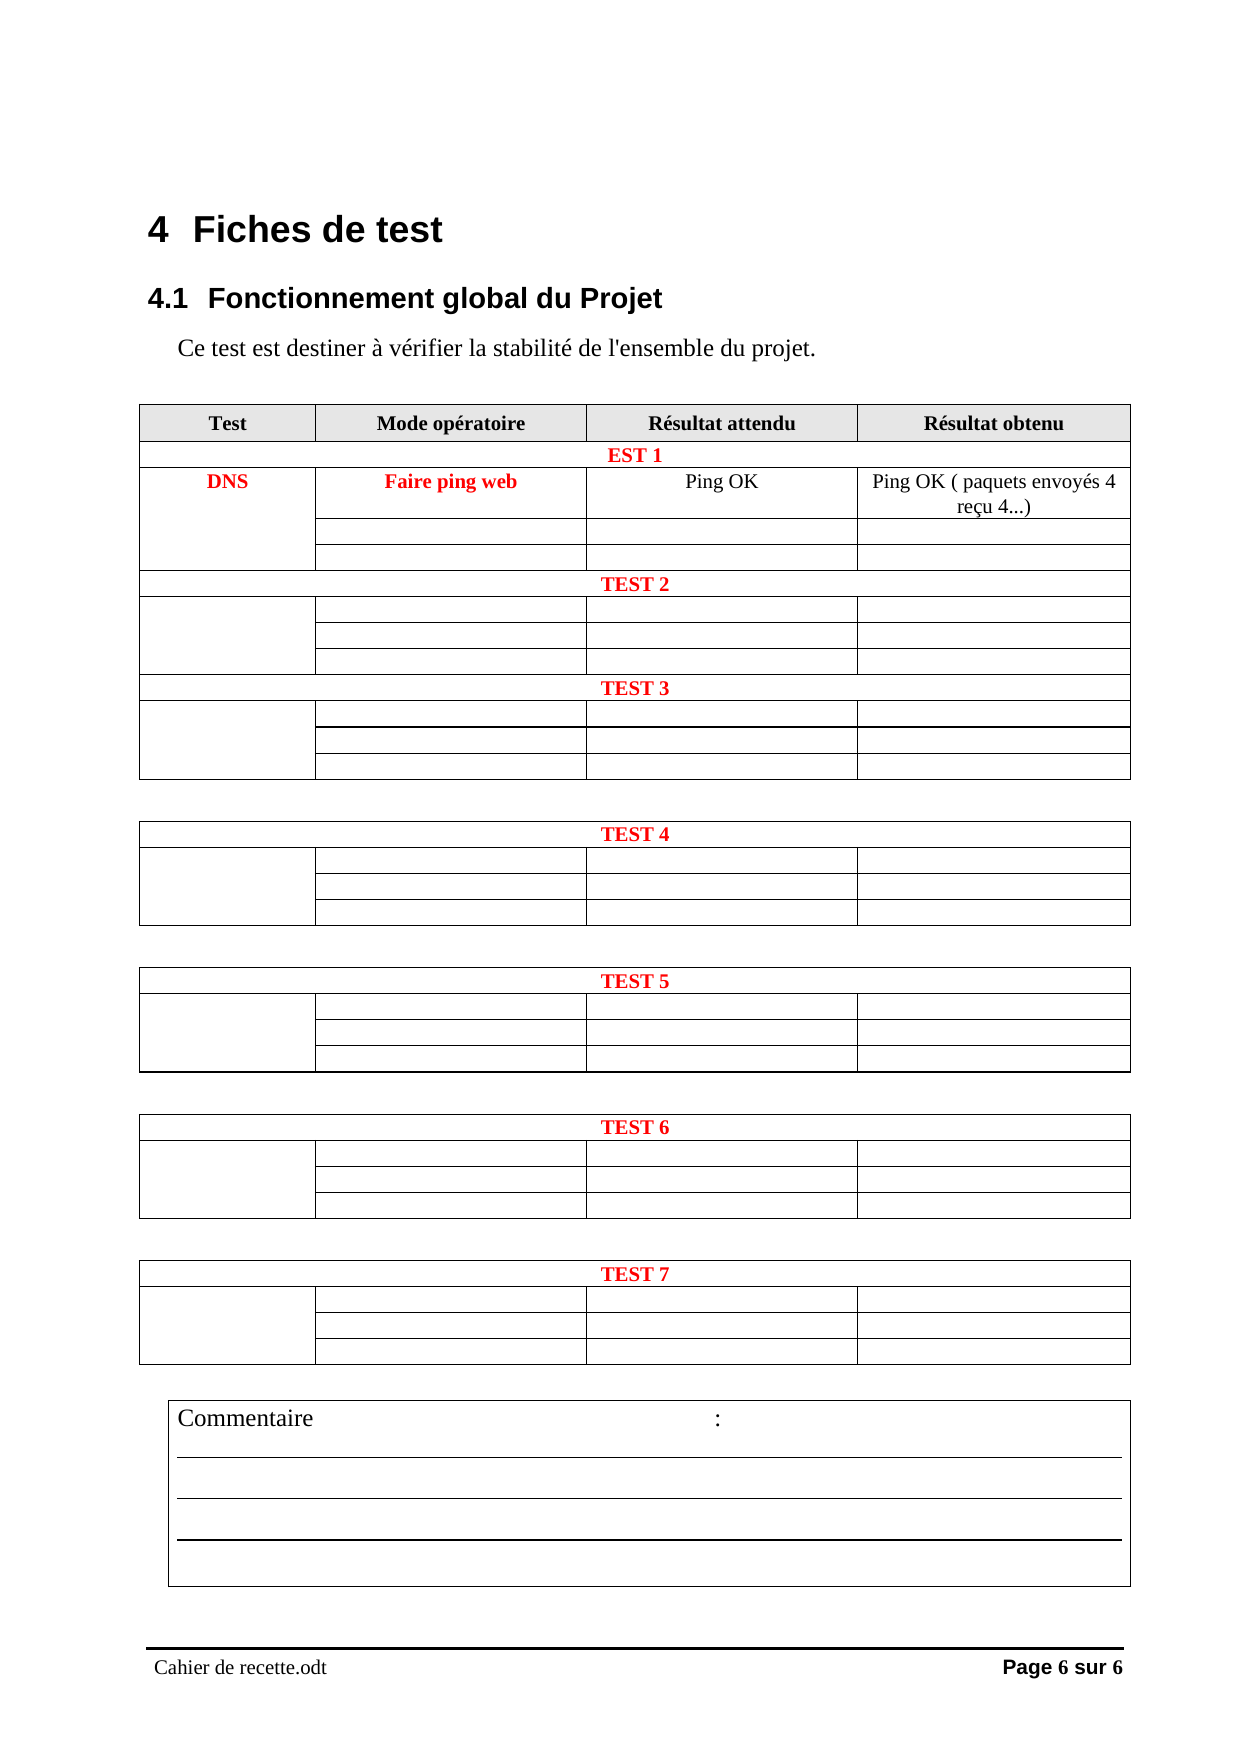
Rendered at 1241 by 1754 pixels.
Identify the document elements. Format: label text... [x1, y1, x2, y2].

table_cell [587, 900, 857, 925]
table_cell [587, 701, 857, 726]
table_header Résultat attendu [587, 405, 857, 441]
table_cell [316, 1313, 586, 1338]
table_cell [316, 623, 586, 648]
table_header Mode opératoire [316, 405, 586, 441]
table_cell [140, 1287, 315, 1364]
table_cell [316, 1046, 586, 1071]
table_cell [858, 701, 1130, 726]
table_cell DNS [140, 468, 315, 570]
table_cell [858, 597, 1130, 622]
table_cell [858, 1020, 1130, 1045]
table_cell [587, 1193, 857, 1218]
table_cell [858, 728, 1130, 752]
subtitle Fonctionnement global du Projet [148, 281, 1122, 315]
table_cell [858, 900, 1130, 925]
table_cell [858, 623, 1130, 648]
table_cell [316, 900, 586, 925]
table_cell [858, 1287, 1130, 1312]
table_cell [858, 519, 1130, 544]
table_header Test [140, 405, 315, 441]
table_cell [587, 1339, 857, 1364]
table_cell [316, 519, 586, 544]
table_cell [858, 994, 1130, 1019]
subtitle Fiches de test [148, 207, 1122, 250]
table_cell [316, 1339, 586, 1364]
table_cell [858, 649, 1130, 674]
table_cell Ping OK [587, 468, 857, 518]
table_cell TEST 3 [140, 675, 1130, 700]
table_cell [316, 701, 586, 726]
table_cell [587, 994, 857, 1019]
table_cell [858, 1141, 1130, 1166]
table_cell [316, 1193, 586, 1218]
table_cell [587, 1313, 857, 1338]
table_cell [316, 545, 586, 570]
table_cell [858, 848, 1130, 873]
table_header TEST 7 [140, 1261, 1130, 1286]
table_header Résultat obtenu [858, 405, 1130, 441]
table_cell [587, 519, 857, 544]
table_cell TEST 2 [140, 571, 1130, 596]
table_cell [316, 728, 586, 752]
table_cell [858, 1167, 1130, 1192]
table_cell [587, 649, 857, 674]
table_cell [140, 994, 315, 1071]
table_header TEST 4 [140, 822, 1130, 847]
table_cell [858, 754, 1130, 778]
table_cell [587, 1141, 857, 1166]
table_cell [316, 1020, 586, 1045]
table_cell [587, 848, 857, 873]
table_cell [587, 545, 857, 570]
table_cell Faire ping web [316, 468, 586, 518]
table_cell EST 1 [140, 442, 1130, 467]
table_cell [858, 545, 1130, 570]
table_cell [316, 874, 586, 899]
table_cell [140, 701, 315, 778]
table_cell [587, 1287, 857, 1312]
table_cell [587, 754, 857, 778]
table_cell [587, 1020, 857, 1045]
table_cell [316, 1167, 586, 1192]
table_cell [140, 1141, 315, 1218]
table_cell [858, 1046, 1130, 1071]
table_cell [316, 848, 586, 873]
table_cell [587, 1046, 857, 1071]
table_cell [316, 649, 586, 674]
table_cell [858, 1339, 1130, 1364]
table_header TEST 6 [140, 1115, 1130, 1140]
table_cell [316, 754, 586, 778]
table_cell [316, 994, 586, 1019]
text Commentaire : [169, 1401, 1130, 1461]
table_cell [587, 1167, 857, 1192]
table_cell [587, 728, 857, 752]
table_cell [587, 874, 857, 899]
table_cell [587, 623, 857, 648]
table_cell [316, 1141, 586, 1166]
table_cell [140, 597, 315, 674]
table_header TEST 5 [140, 968, 1130, 993]
table_cell Ping OK ( paquets envoyés 4 reçu 4...) [858, 468, 1130, 518]
table_cell [316, 1287, 586, 1312]
table_cell [858, 1193, 1130, 1218]
table_cell [316, 597, 586, 622]
text Ce test est destiner à vérifier la stabilité de l'ensemble du projet. [177, 333, 1122, 362]
table_cell [587, 597, 857, 622]
table_cell [140, 848, 315, 925]
table_cell [858, 874, 1130, 899]
table_cell [858, 1313, 1130, 1338]
